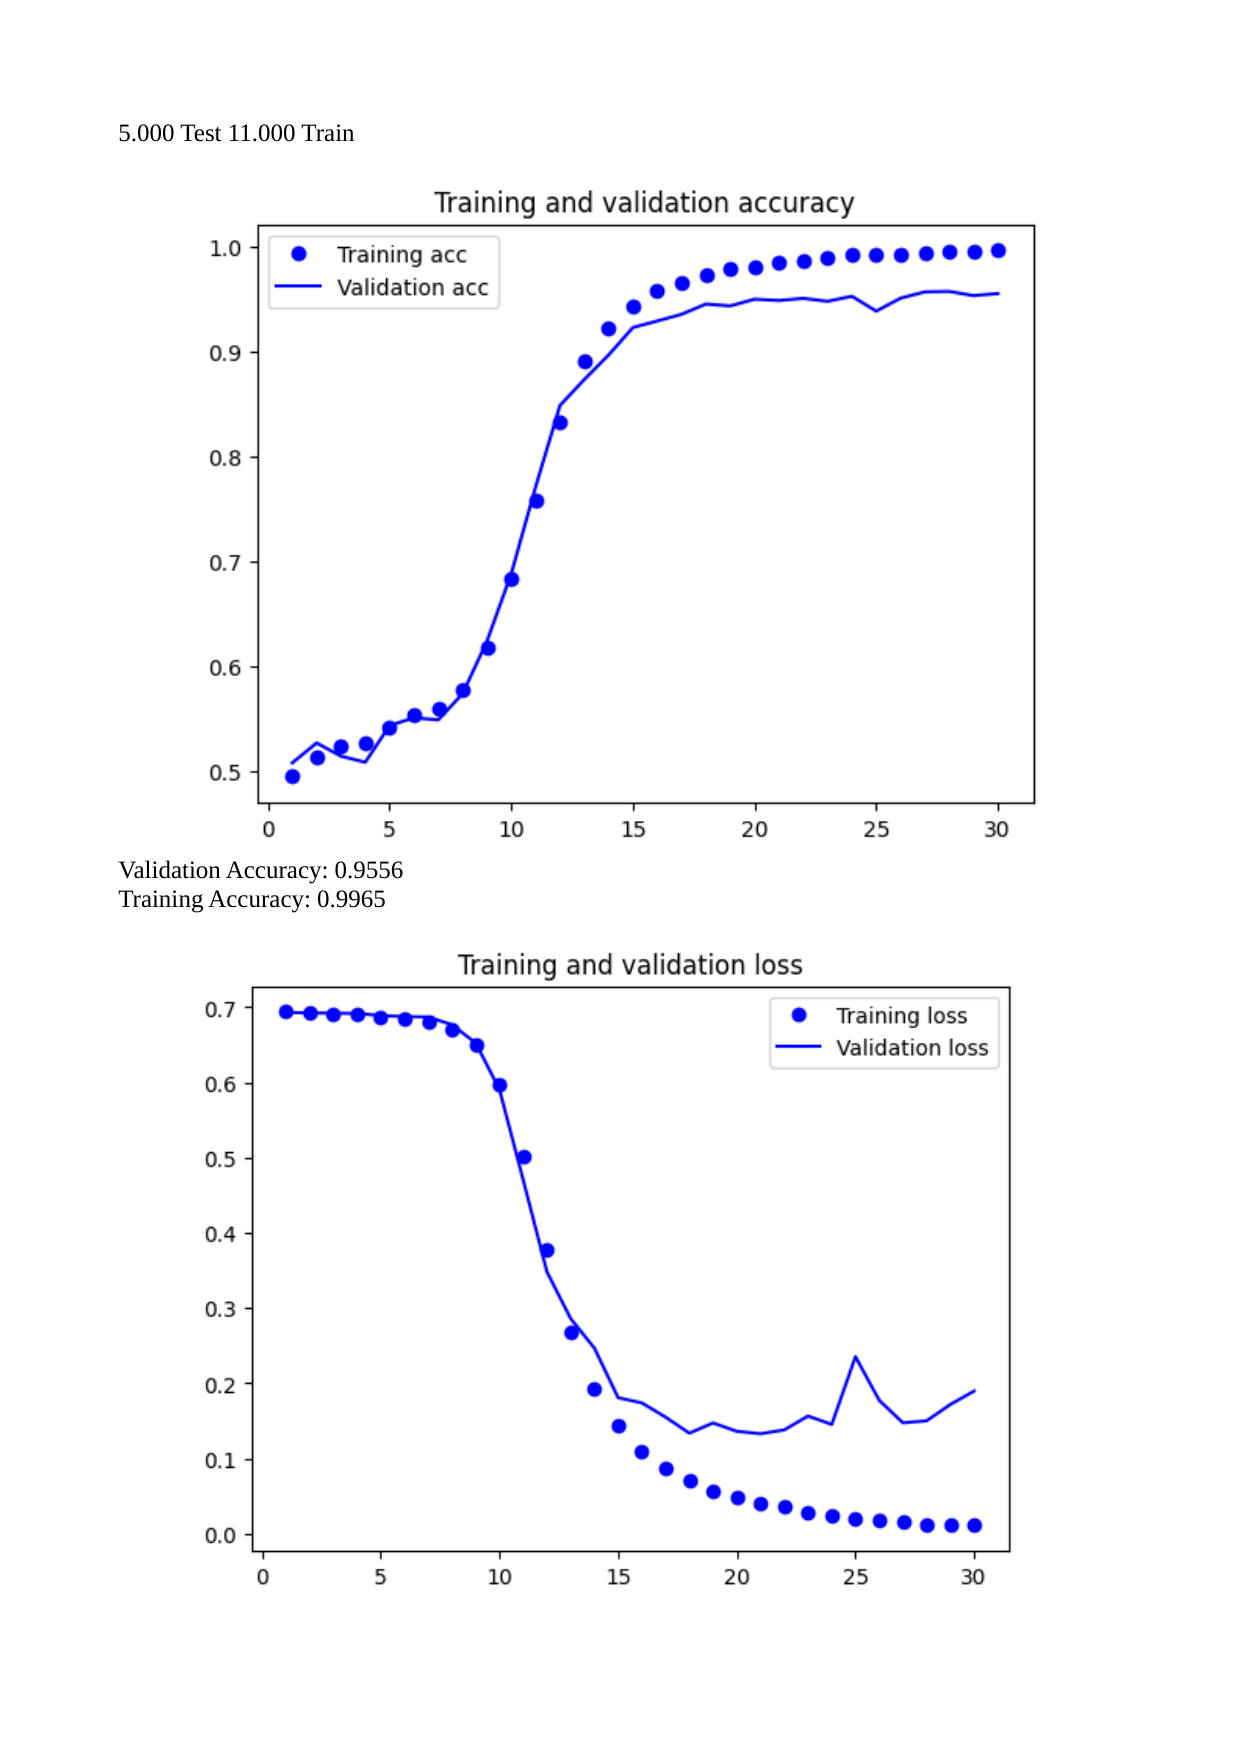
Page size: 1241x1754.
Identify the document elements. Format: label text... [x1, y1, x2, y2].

picture [188, 938, 1023, 1603]
picture [192, 175, 1048, 856]
text 5.000 Test 11.000 Train [118, 118, 1122, 147]
text Training Accuracy: 0.9965 [118, 884, 1122, 913]
text Validation Accuracy: 0.9556 [118, 176, 1122, 884]
